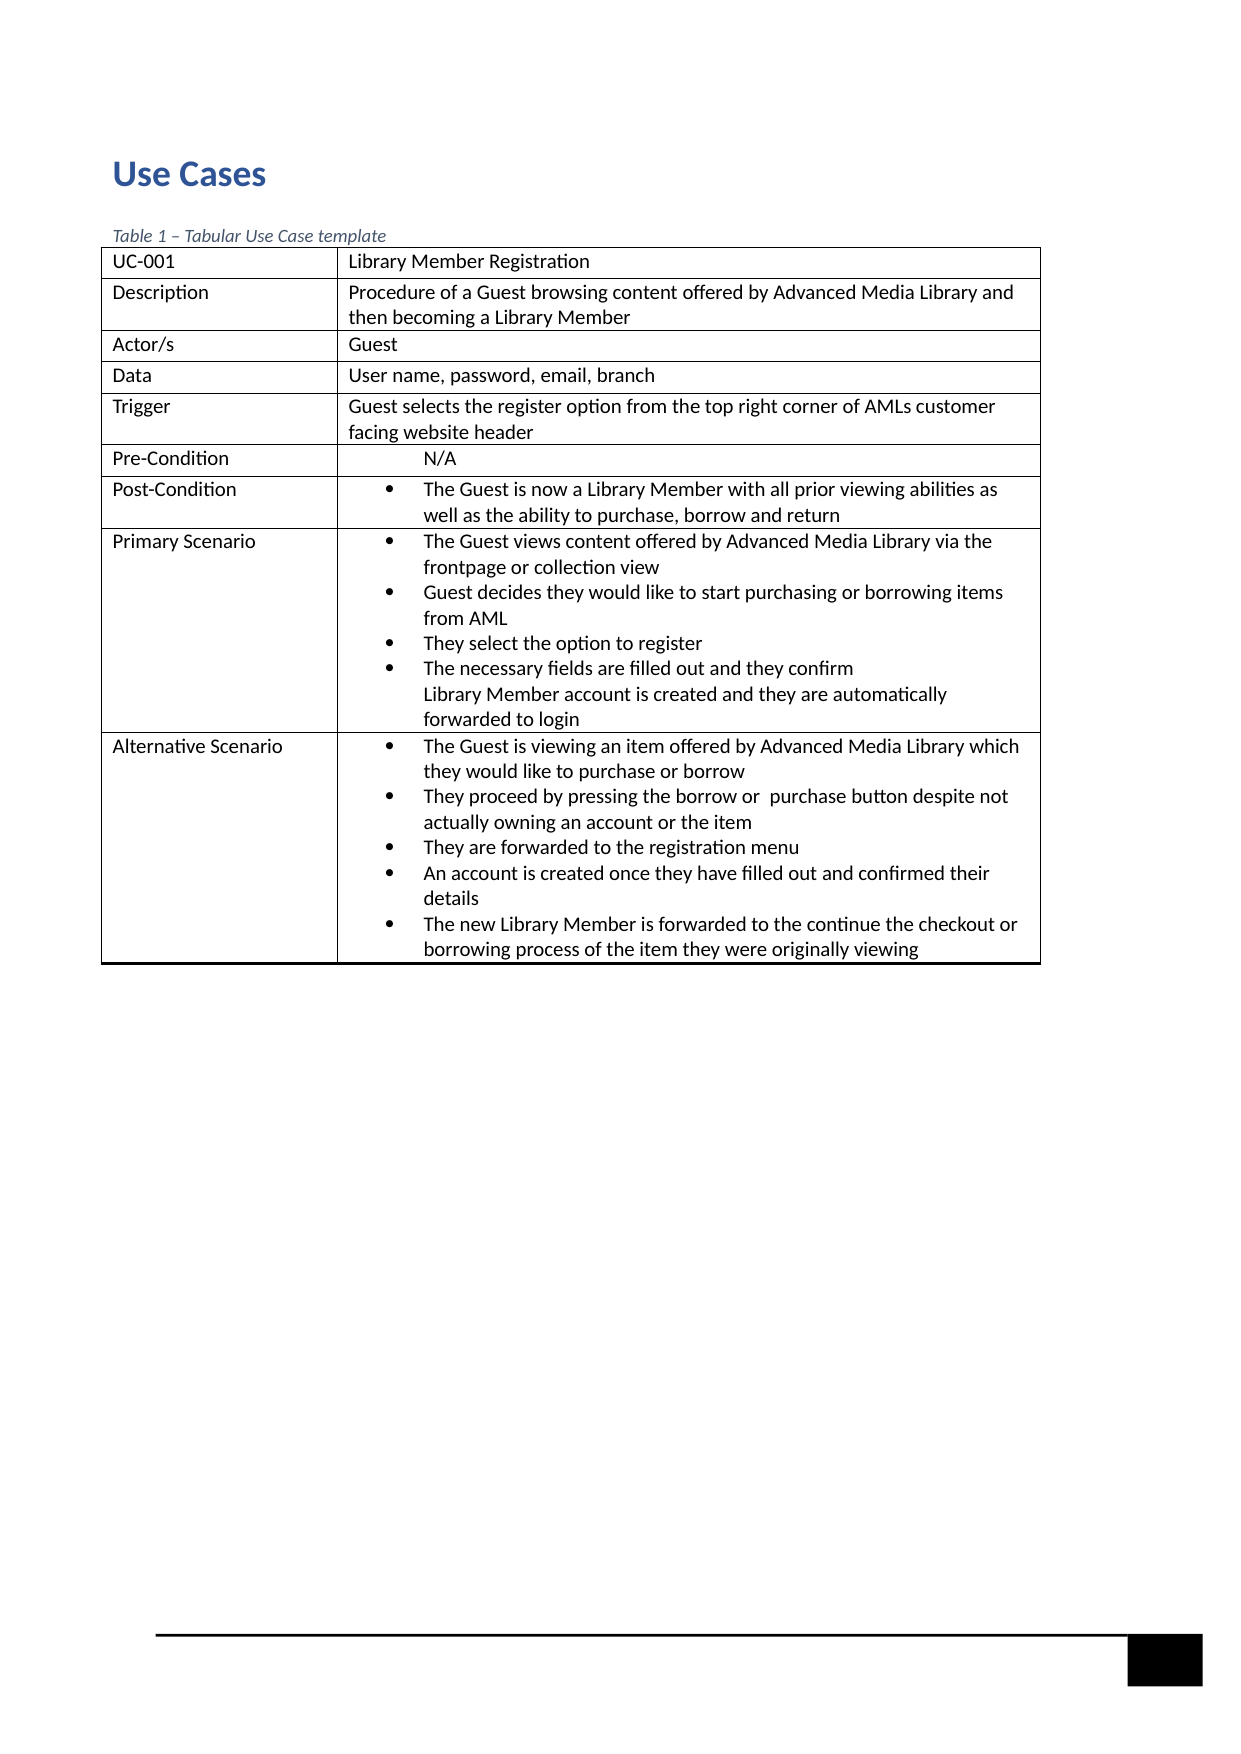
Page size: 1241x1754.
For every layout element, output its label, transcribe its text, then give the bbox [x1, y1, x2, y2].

table_cell The Guest views content offered by Advanced Media Library via the frontpage or collection view Guest decides they would like to start purchasing or borrowing items from AML They select the option to register The necessary fields are filled out and they confirm Library Member account is created and they are automatically forwarded to login [338, 529, 1040, 732]
table_header UC-001 [102, 248, 337, 278]
table_cell Trigger [102, 394, 337, 444]
table_cell Description [102, 279, 337, 330]
table_cell N/A [338, 445, 1040, 476]
table_cell Post-Condition [102, 477, 337, 527]
table_cell Primary Scenario [102, 529, 337, 732]
table_cell Guest selects the register option from the top right corner of AMLs customer facing website header [338, 394, 1040, 444]
text Use Cases [112, 150, 1128, 196]
table_cell Actor/s [102, 331, 337, 361]
table_cell User name, password, email, branch [338, 362, 1040, 392]
table_header Library Member Registration [338, 248, 1040, 278]
table_cell Pre-Condition [102, 445, 337, 476]
table_cell Guest [338, 331, 1040, 361]
table_cell Data [102, 362, 337, 392]
table_cell The Guest is now a Library Member with all prior viewing abilities as well as the ability to purchase, borrow and return [338, 477, 1040, 527]
text Table 1 – Tabular Use Case template [112, 224, 1128, 247]
table_cell Procedure of a Guest browsing content offered by Advanced Media Library and then becoming a Library Member [338, 279, 1040, 330]
table_cell The Guest is viewing an item offered by Advanced Media Library which they would like to purchase or borrow They proceed by pressing the borrow or purchase button despite not actually owning an account or the item They are forwarded to the registration menu An account is created once they have filled out and confirmed their details The new Library Member is forwarded to the continue the checkout or borrowing process of the item they were originally viewing [338, 733, 1040, 962]
table_cell Alternative Scenario [102, 733, 337, 962]
